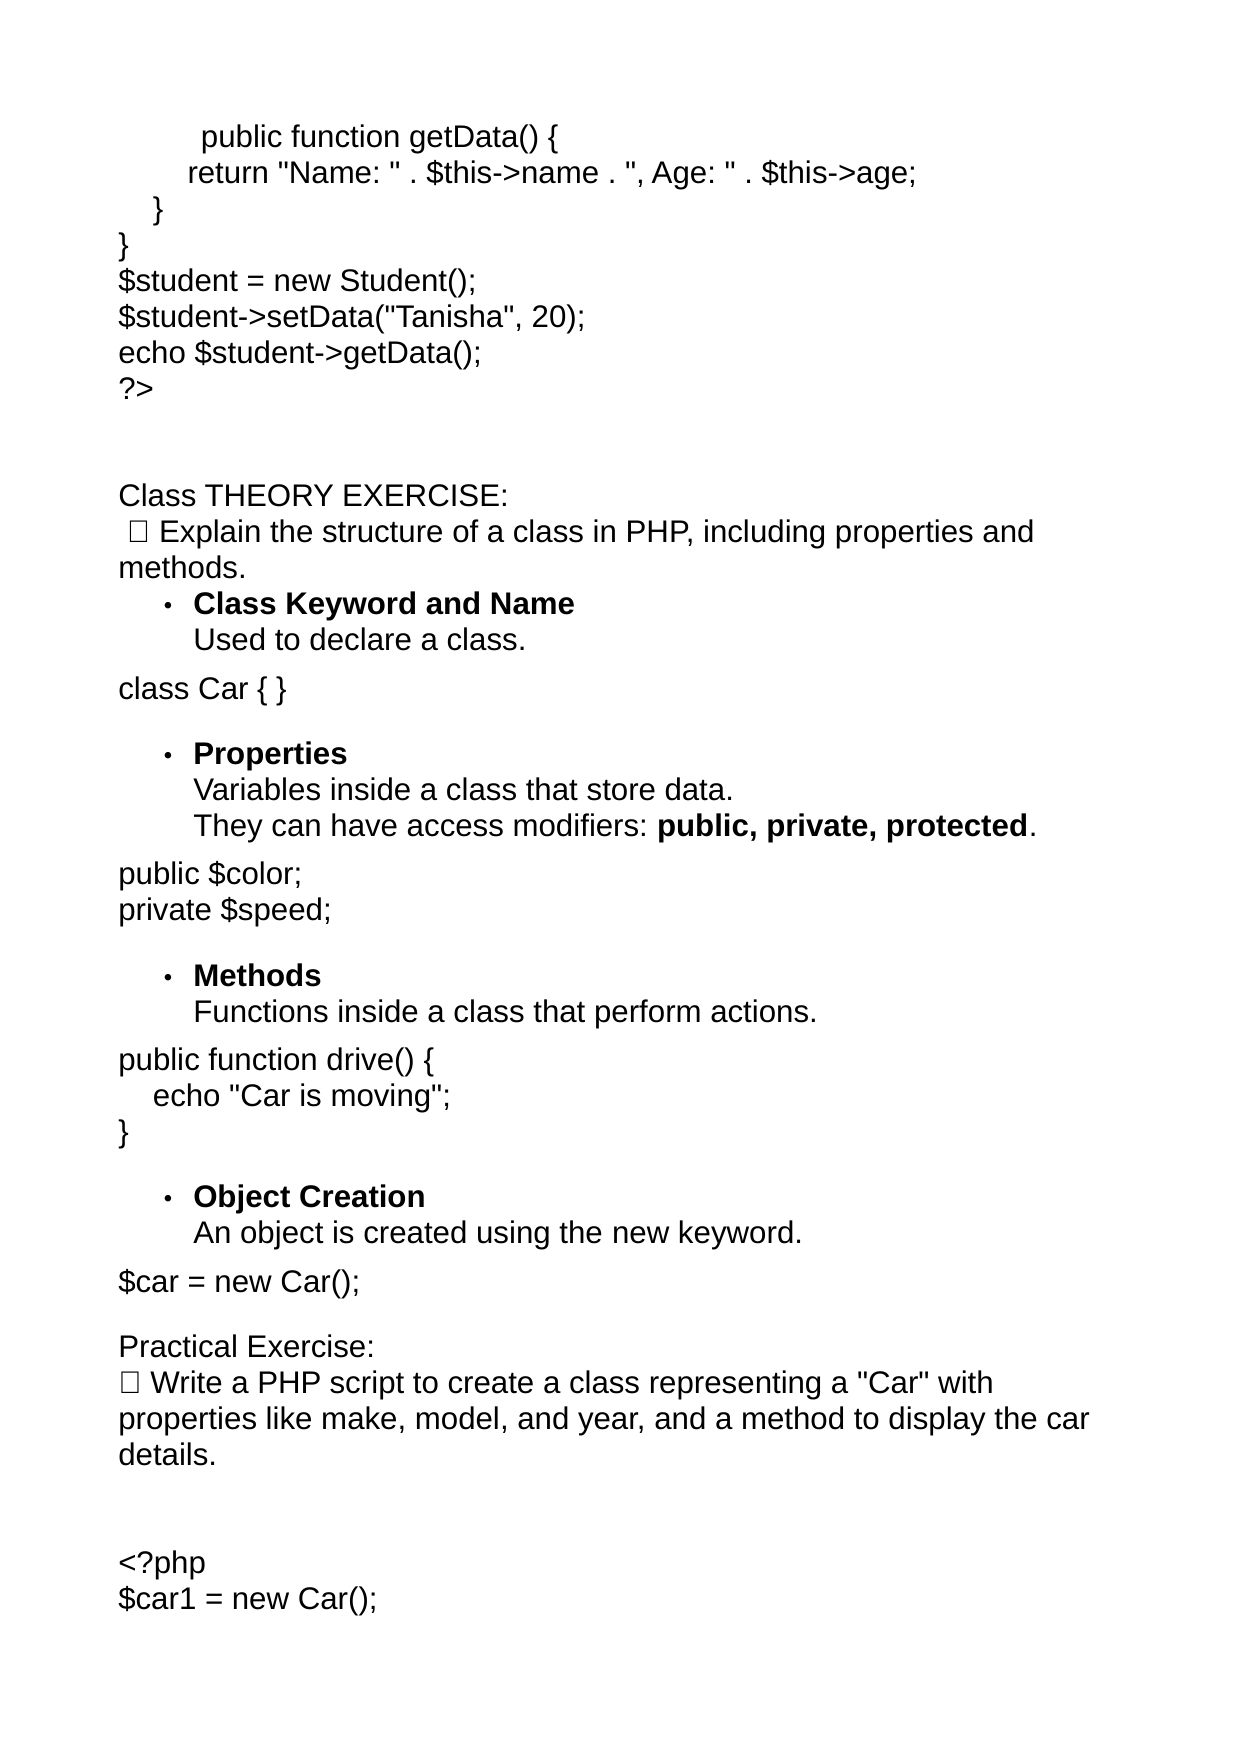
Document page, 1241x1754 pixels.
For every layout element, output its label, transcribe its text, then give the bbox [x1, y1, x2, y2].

text public function drive() { [118, 1041, 1122, 1077]
text return "Name: " . $this->name . ", Age: " . $this->age; [118, 154, 1122, 190]
text $student->setData("Tanisha", 20); [118, 298, 1122, 334]
text <?php [118, 1544, 1122, 1580]
text Practical Exercise: [118, 1328, 1122, 1364]
text echo "Car is moving"; [118, 1077, 1122, 1113]
list Properties Variables inside a class that store data. They can have access modifiers: public, private, protected. [164, 735, 1122, 843]
text $car1 = new Car(); [118, 1580, 1122, 1616]
text public function getData() { [118, 118, 1122, 154]
text class Car { } [118, 670, 1122, 706]
list Class Keyword and Name Used to declare a class. [164, 585, 1122, 657]
list Methods Functions inside a class that perform actions. [164, 957, 1122, 1029]
text } [118, 190, 1122, 226]
text ?> [118, 370, 1122, 406]
text } [118, 226, 1122, 262]
list Object Creation An object is created using the new keyword. [164, 1178, 1122, 1250]
text  Explain the structure of a class in PHP, including properties and methods. [118, 513, 1122, 585]
text  Write a PHP script to create a class representing a "Car" with properties like make, model, and year, and a method to display the car details. [118, 1364, 1122, 1472]
text $car = new Car(); [118, 1263, 1122, 1299]
text private $speed; [118, 891, 1122, 927]
text } [118, 1113, 1122, 1149]
text $student = new Student(); [118, 262, 1122, 298]
text Class THEORY EXERCISE: [118, 477, 1122, 513]
text public $color; [118, 855, 1122, 891]
text echo $student->getData(); [118, 334, 1122, 370]
